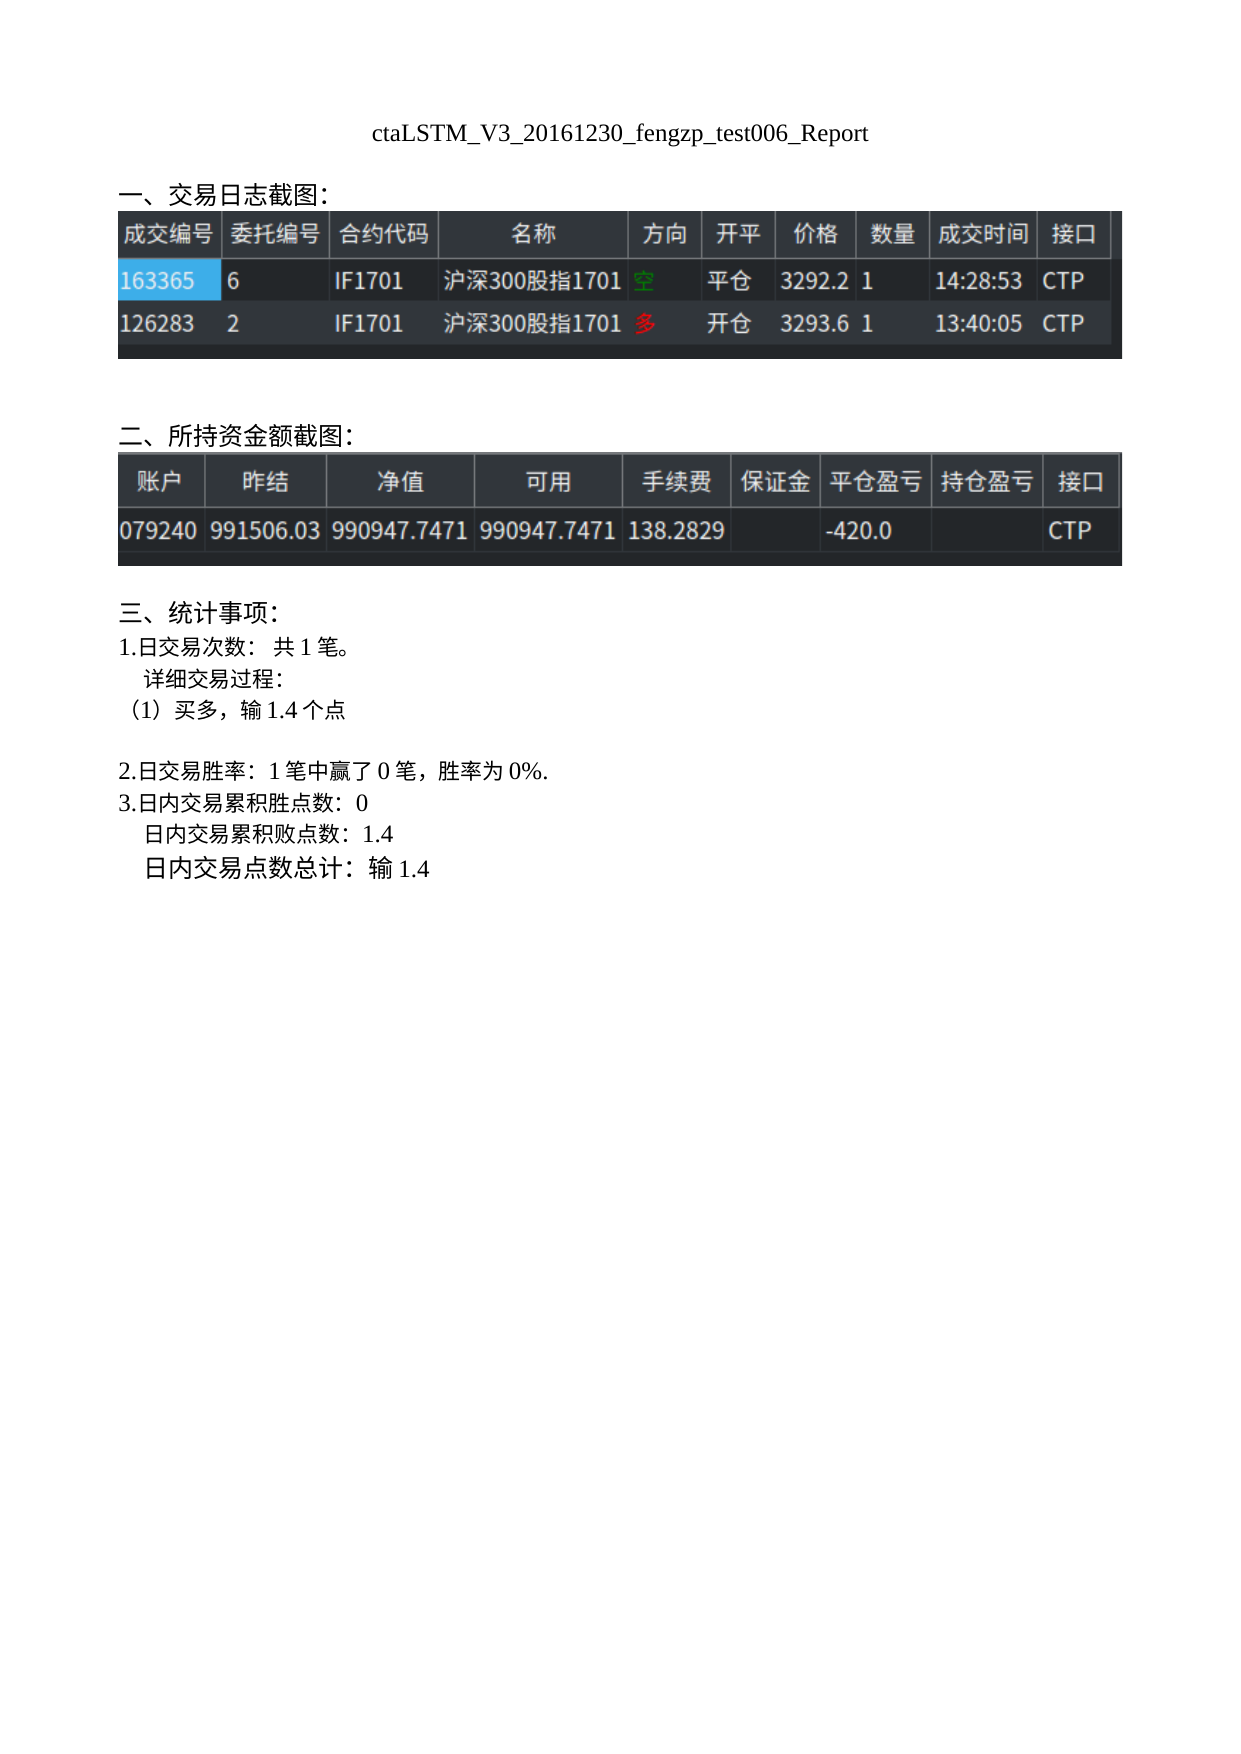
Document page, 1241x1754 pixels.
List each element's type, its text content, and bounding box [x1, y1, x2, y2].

picture [118, 211, 1123, 359]
text 详细交易过程： [118, 662, 1122, 693]
text 二、所持资金额截图： [118, 416, 1122, 452]
text 日内交易点数总计：输1.4 [118, 849, 1122, 885]
text 1.日交易次数： 共1笔。 [118, 630, 1122, 662]
text 2.日交易胜率：1笔中赢了0笔，胜率为0%. [118, 754, 1122, 786]
text ctaLSTM_V3_20161230_fengzp_test006_Report [118, 118, 1122, 147]
picture [118, 452, 1123, 566]
text 一、交易日志截图： [118, 176, 1122, 211]
text 日内交易累积败点数：1.4 [118, 817, 1122, 849]
text 3.日内交易累积胜点数：0 [118, 786, 1122, 817]
text （1）买多，输1.4个点 [118, 693, 1122, 725]
text 三、统计事项： [118, 594, 1122, 630]
